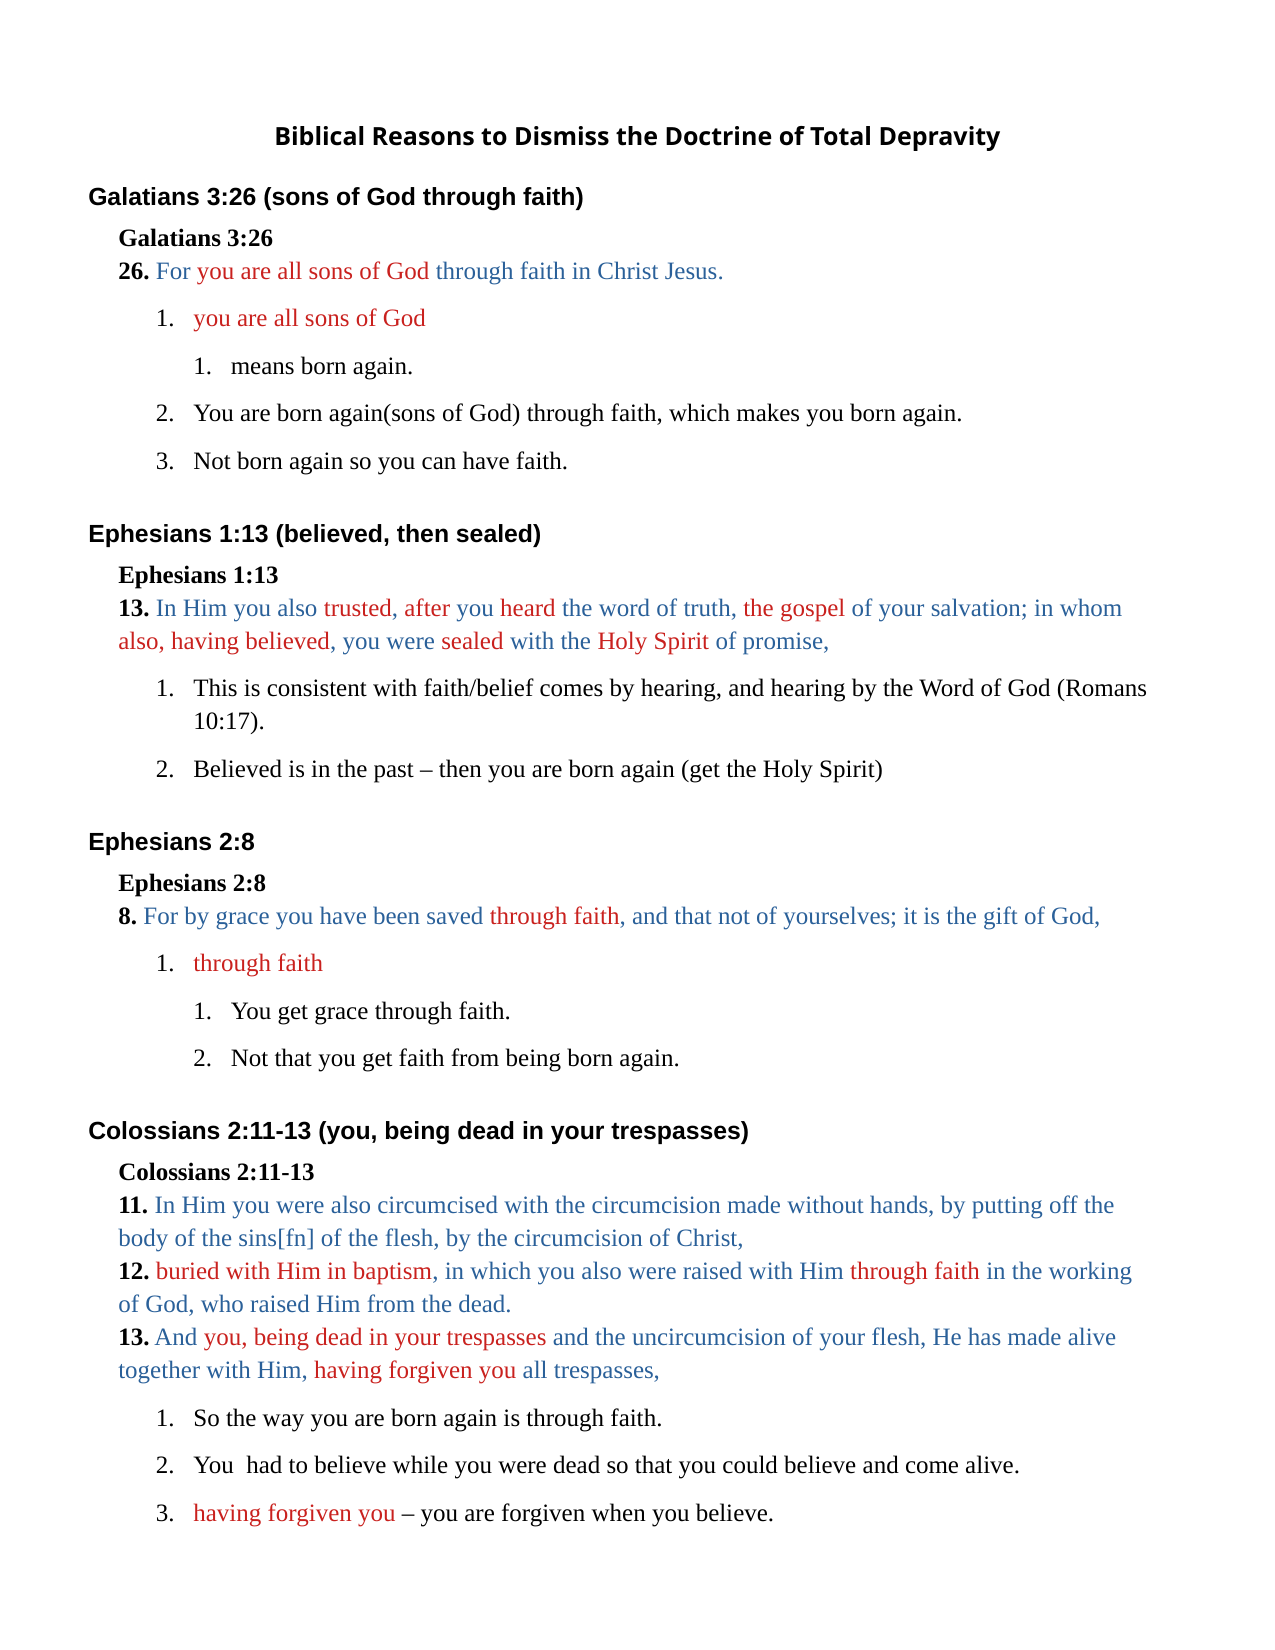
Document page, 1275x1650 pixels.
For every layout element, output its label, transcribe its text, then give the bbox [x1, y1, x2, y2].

subtitle Colossians 2:11-13 (you, being dead in your trespasses) [88, 1116, 1157, 1145]
list Believed is in the past – then you are born again (get the Holy Spirit) [156, 754, 1157, 783]
list This is consistent with faith/belief comes by hearing, and hearing by the Word of God (Romans 10:17). [156, 673, 1157, 735]
text Ephesians 2:8 8. For by grace you have been saved through faith, and that not of yourselves; it is the gift of God, [118, 868, 1157, 929]
list Not that you get faith from being born again. [193, 1043, 1157, 1072]
subtitle Ephesians 1:13 (believed, then sealed) [88, 519, 1157, 547]
list Not born again so you can have faith. [156, 446, 1157, 475]
list You are born again(sons of God) through faith, which makes you born again. [156, 398, 1157, 427]
list So the way you are born again is through faith. [156, 1403, 1157, 1432]
list having forgiven you – you are forgiven when you believe. [156, 1498, 1157, 1527]
list means born again. [193, 351, 1157, 380]
text Galatians 3:26 26. For you are all sons of God through faith in Christ Jesus. [118, 223, 1157, 284]
list You had to believe while you were dead so that you could believe and come alive. [156, 1451, 1157, 1479]
list through faith [156, 948, 1157, 977]
text Ephesians 1:13 13. In Him you also trusted, after you heard the word of truth, the gospel of your salvation; in whom also, having believed, you were sealed with the Holy Spirit of promise, [118, 560, 1157, 654]
list you are all sons of God [156, 303, 1157, 332]
text Colossians 2:11-13 11. In Him you were also circumcised with the circumcision made without hands, by putting off the body of the sins[fn] of the flesh, by the circumcision of Christ, 12. buried with Him in baptism, in which you also were raised with Him through faith in the working of God, who raised Him from the dead. 13. And you, being dead in your trespasses and the uncircumcision of your flesh, He has made alive together with Him, having forgiven you all trespasses, [118, 1157, 1157, 1384]
list You get grace through faith. [193, 996, 1157, 1025]
subtitle Galatians 3:26 (sons of God through faith) [88, 182, 1157, 210]
subtitle Ephesians 2:8 [88, 827, 1157, 855]
